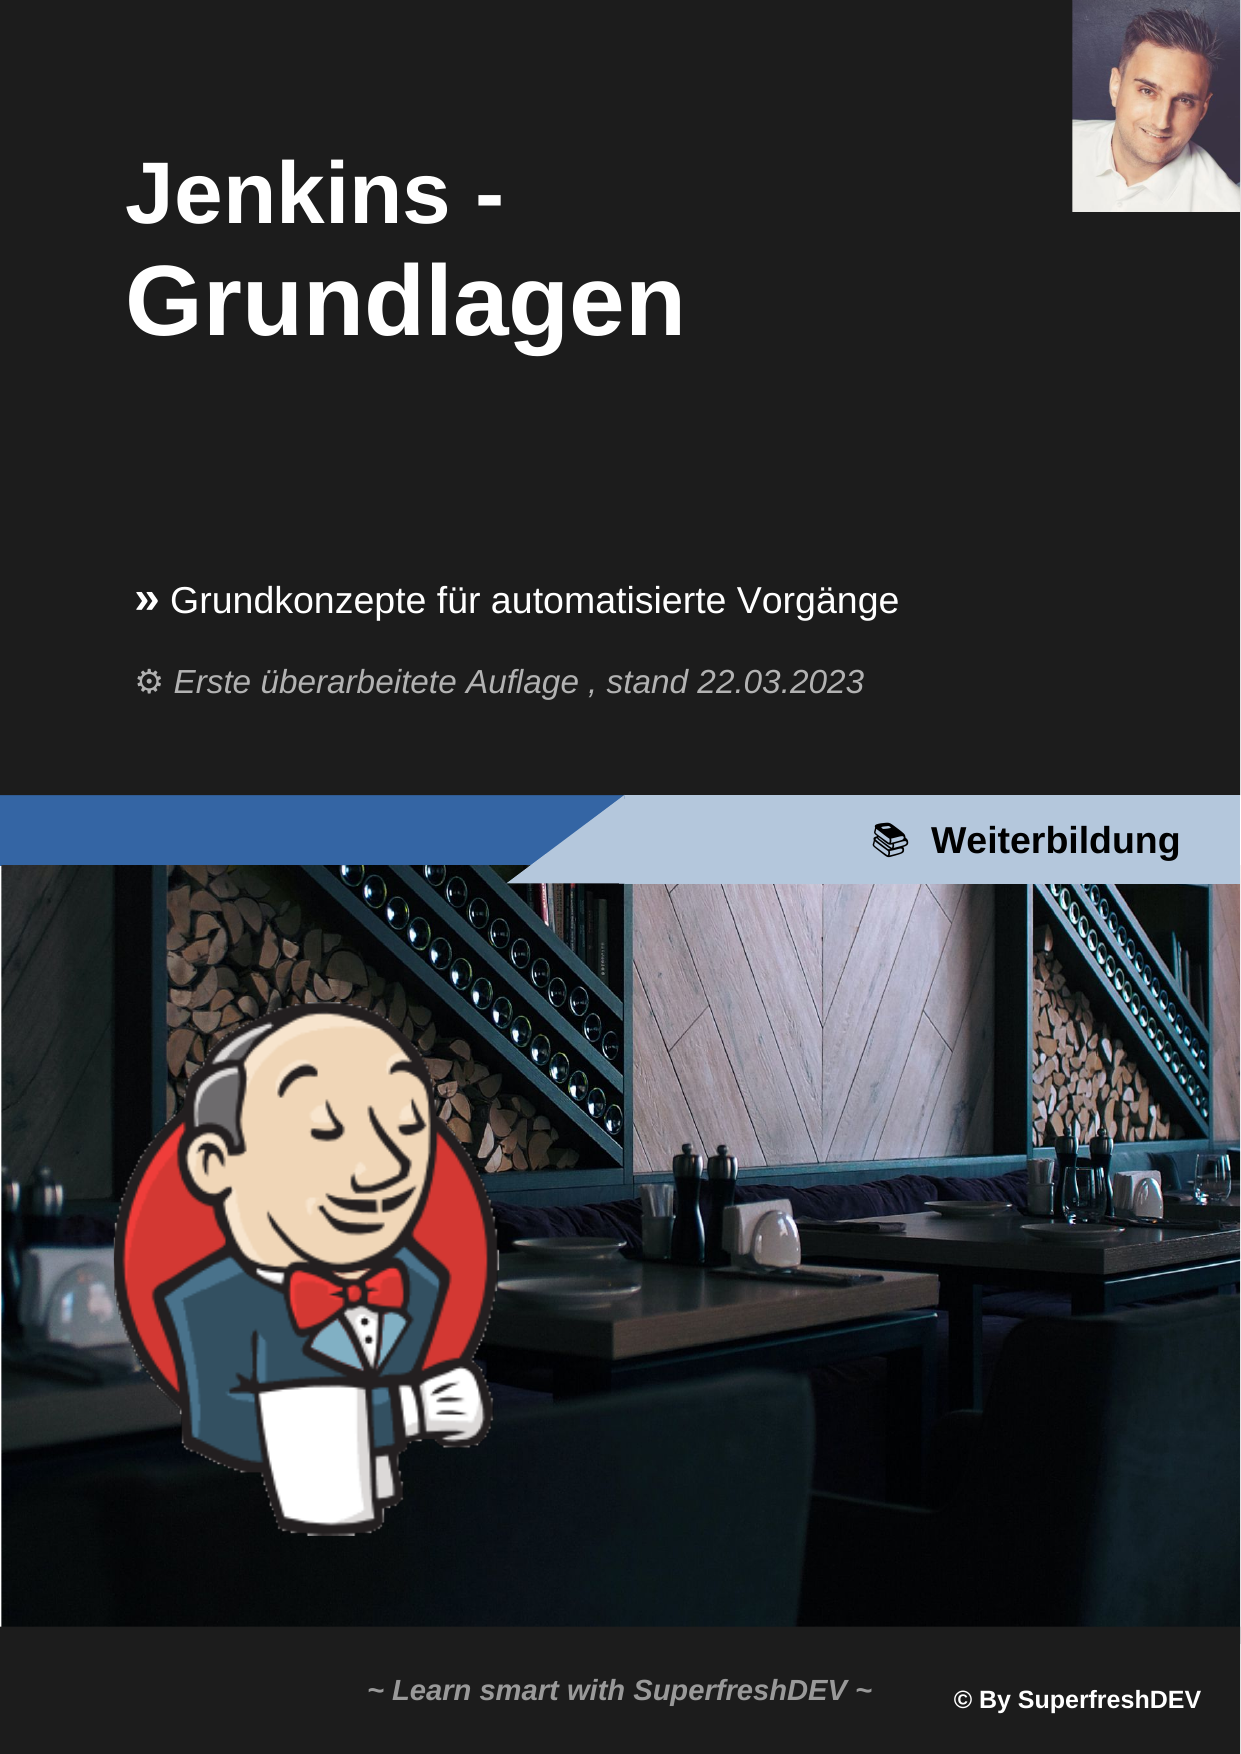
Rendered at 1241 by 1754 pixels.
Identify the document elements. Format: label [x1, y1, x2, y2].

picture [1, 865, 1241, 1626]
picture [1072, 0, 1241, 212]
